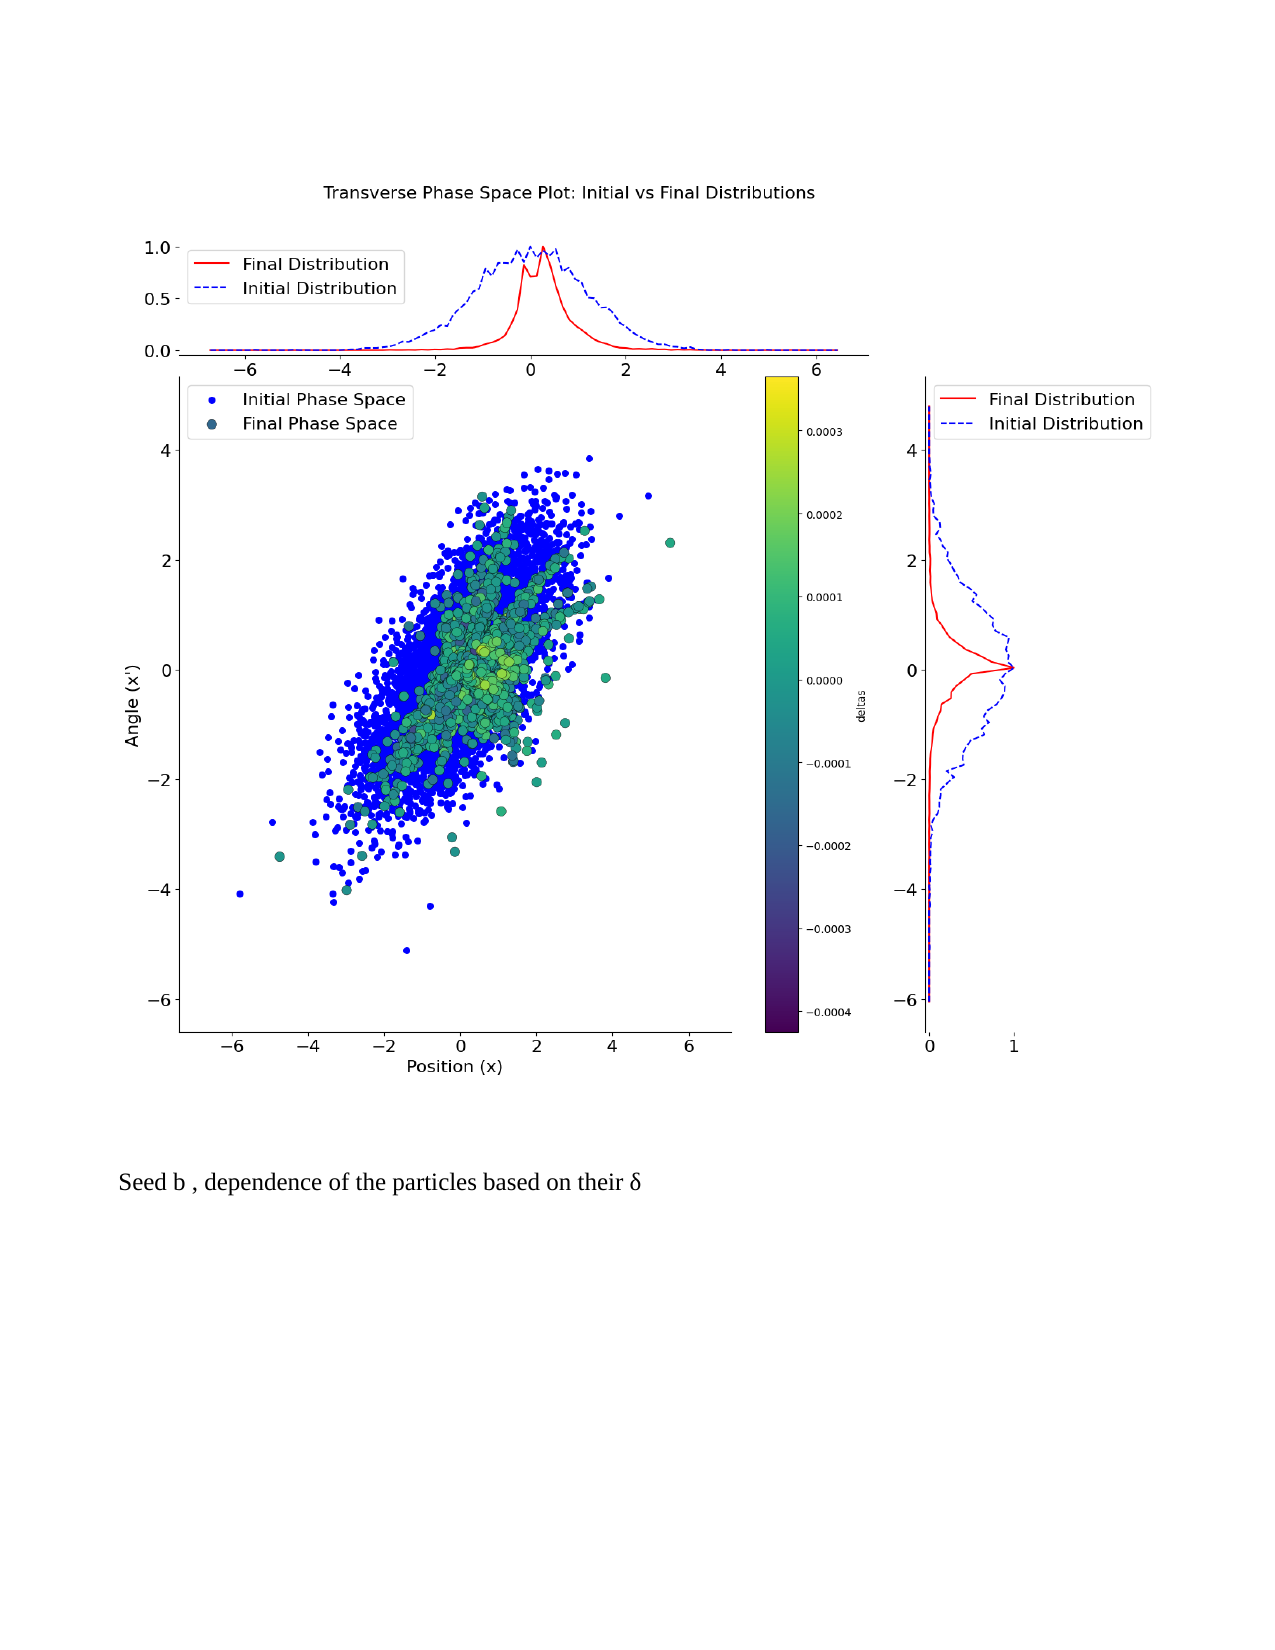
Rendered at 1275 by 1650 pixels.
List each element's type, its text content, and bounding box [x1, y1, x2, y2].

picture [118, 178, 1157, 1082]
text Seed b , dependence of the particles based on their δ [118, 1167, 1157, 1196]
